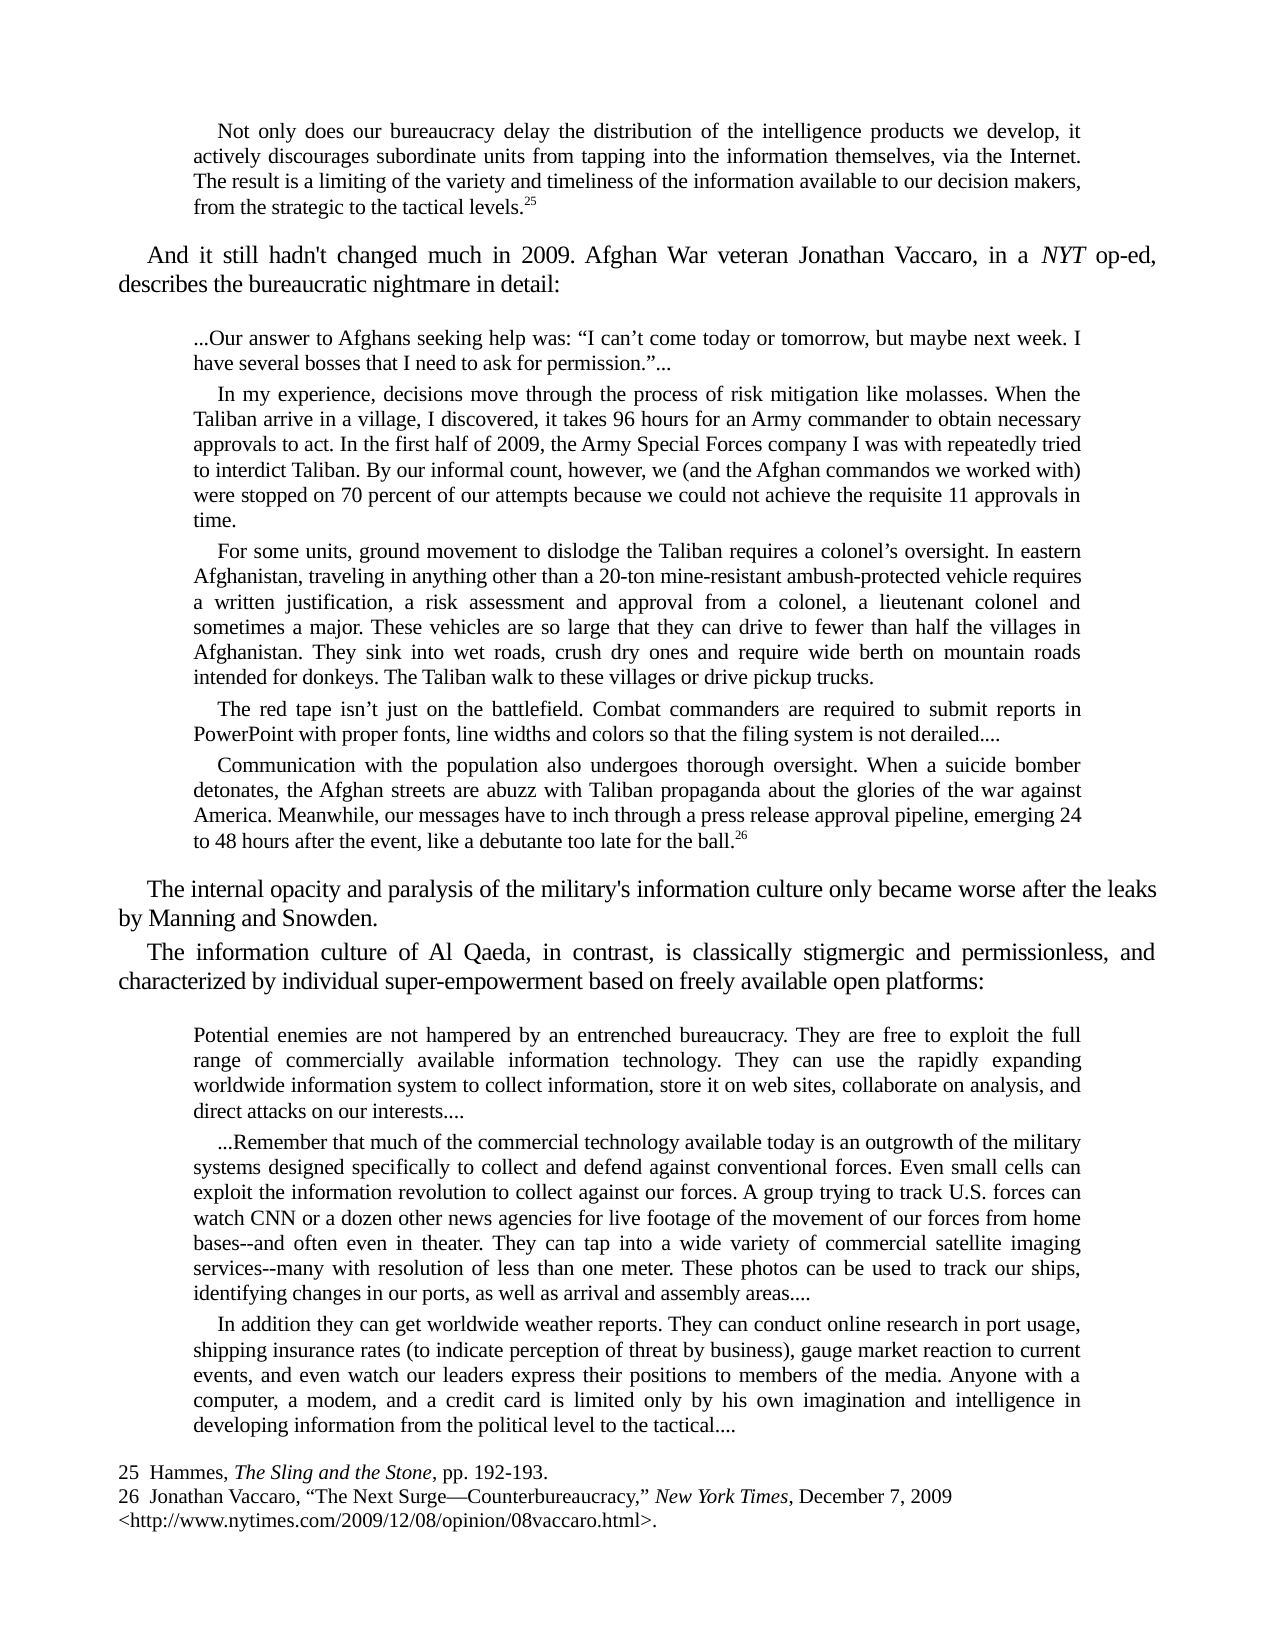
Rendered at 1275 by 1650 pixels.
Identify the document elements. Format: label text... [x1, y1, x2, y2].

text The information culture of Al Qaeda, in contrast, is classically stigmergic and permissionless, and characterized by individual super-empowerment based on freely available open platforms: [118, 937, 1157, 995]
text In my experience, decisions move through the process of risk mitigation like molasses. When the Taliban arrive in a village, I discovered, it takes 96 hours for an Army commander to obtain necessary approvals to act. In the first half of 2009, the Army Special Forces company I was with repeatedly tried to interdict Taliban. By our informal count, however, we (and the Afghan commandos we worked with) were stopped on 70 percent of our attempts because we could not achieve the requisite 11 approvals in time. [193, 381, 1082, 532]
text In addition they can get worldwide weather reports. They can conduct online research in port usage, shipping insurance rates (to indicate perception of threat by business), gauge market reaction to current events, and even watch our leaders express their positions to members of the media. Anyone with a computer, a modem, and a credit card is limited only by his own imagination and intelligence in developing information from the political level to the tactical.... [193, 1311, 1082, 1437]
text ...Remember that much of the commercial technology available today is an outgrowth of the military systems designed specifically to collect and defend against conventional forces. Even small cells can exploit the information revolution to collect against our forces. A group trying to track U.S. forces can watch CNN or a dozen other news agencies for live footage of the movement of our forces from home bases--and often even in theater. They can tap into a wide variety of commercial satellite imaging services--many with resolution of less than one meter. These photos can be used to track our ships, identifying changes in our ports, as well as arrival and assembly areas.... [193, 1129, 1082, 1305]
text For some units, ground movement to dislodge the Taliban requires a colonel’s oversight. In eastern Afghanistan, traveling in anything other than a 20-ton mine-resistant ambush-protected vehicle requires a written justification, a risk assessment and approval from a colonel, a lieutenant colonel and sometimes a major. These vehicles are so large that they can drive to fewer than half the villages in Afghanistan. They sink into wet roads, crush dry ones and require wide berth on mountain roads intended for donkeys. The Taliban walk to these villages or drive pickup trucks. [193, 538, 1082, 689]
text Not only does our bureaucracy delay the distribution of the intelligence products we develop, it actively discourages subordinate units from tapping into the information themselves, via the Internet. The result is a limiting of the variety and timeliness of the information available to our decision makers, from the strategic to the tactical levels. [193, 118, 1082, 219]
text The red tape isn’t just on the battlefield. Combat commanders are required to submit reports in PowerPoint with proper fonts, line widths and colors so that the filing system is not derailed.... [193, 696, 1082, 746]
text And it still hadn't changed much in 2009. Afghan War veteran Jonathan Vaccaro, in a NYT op-ed, describes the bureaucratic nightmare in detail: [118, 240, 1157, 297]
text The internal opacity and paralysis of the military's information culture only became worse after the leaks by Manning and Snowden. [118, 874, 1157, 931]
text Jonathan Vaccaro, “The Next Surge—Counterbureaucracy,” New York Times, December 7, 2009 <http://www.nytimes.com/2009/12/08/opinion/08vaccaro.html>. [118, 1484, 1157, 1532]
text Potential enemies are not hampered by an entrenched bureaucracy. They are free to exploit the full range of commercially available information technology. They can use the rapidly expanding worldwide information system to collect information, store it on web sites, collaborate on analysis, and direct attacks on our interests.... [193, 1022, 1082, 1123]
text ...Our answer to Afghans seeking help was: “I can’t come today or tomorrow, but maybe next week. I have several bosses that I need to ask for permission.”... [193, 324, 1082, 375]
text Hammes, The Sling and the Stone, pp. 192-193. [118, 1460, 1157, 1484]
text Communication with the population also undergoes thorough oversight. When a suicide bomber detonates, the Afghan streets are abuzz with Taliban propaganda about the glories of the war against America. Meanwhile, our messages have to inch through a press release approval pipeline, emerging 24 to 48 hours after the event, like a debutante too late for the ball. [193, 752, 1082, 853]
